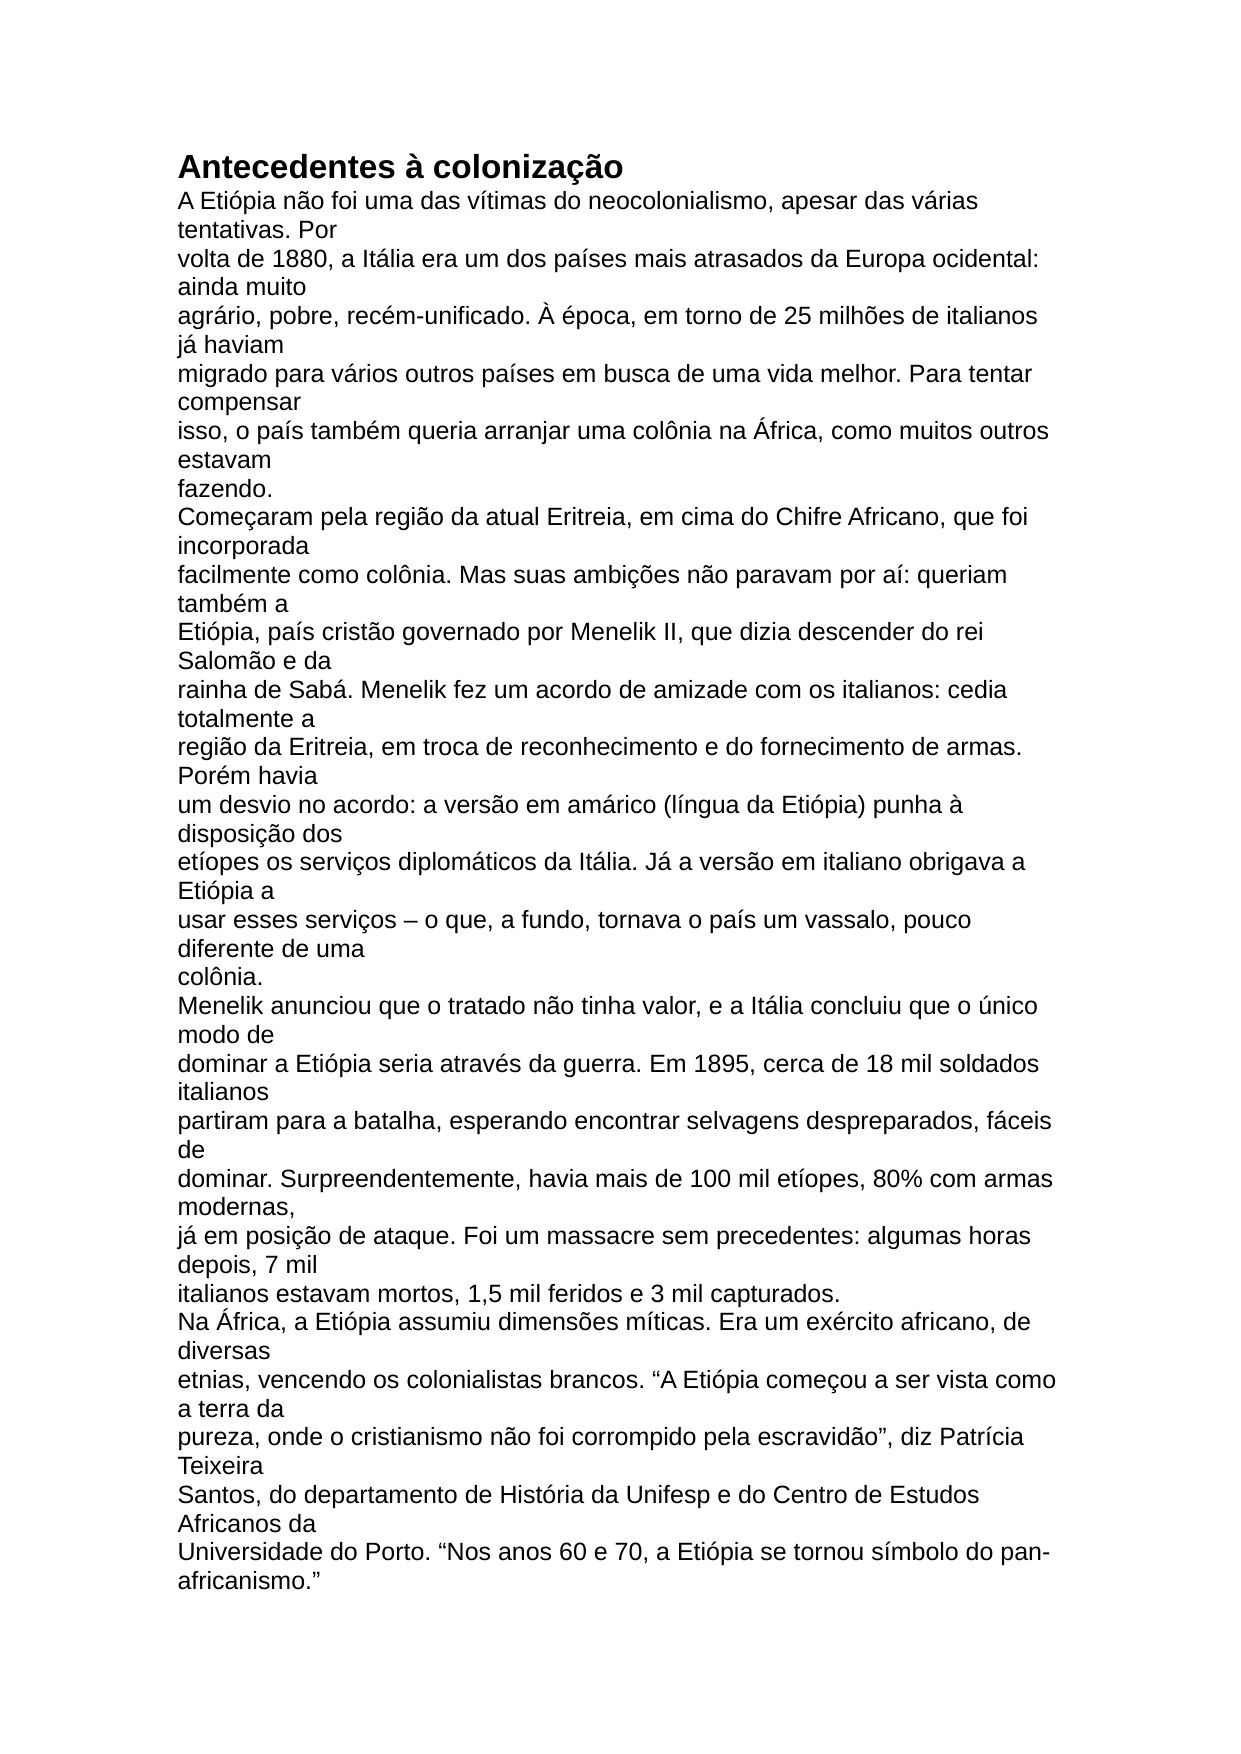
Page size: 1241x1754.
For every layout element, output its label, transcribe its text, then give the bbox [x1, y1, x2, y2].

text rainha de Sabá. Menelik fez um acordo de amizade com os italianos: cedia totalmente a [177, 675, 1063, 732]
text um desvio no acordo: a versão em amárico (língua da Etiópia) punha à disposição dos [177, 790, 1063, 847]
text italianos estavam mortos, 1,5 mil feridos e 3 mil capturados. [177, 1278, 1063, 1307]
text fazendo. [177, 473, 1063, 502]
text região da Eritreia, em troca de reconhecimento e do fornecimento de armas. Porém havia [177, 732, 1063, 790]
text usar esses serviços – o que, a fundo, tornava o país um vassalo, pouco diferente de uma [177, 905, 1063, 962]
text já em posição de ataque. Foi um massacre sem precedentes: algumas horas depois, 7 mil [177, 1221, 1063, 1278]
text migrado para vários outros países em busca de uma vida melhor. Para tentar compensar [177, 358, 1063, 416]
text Começaram pela região da atual Eritreia, em cima do Chifre Africano, que foi incorporada [177, 502, 1063, 560]
text pureza, onde o cristianismo não foi corrompido pela escravidão”, diz Patrícia Teixeira [177, 1422, 1063, 1480]
text dominar. Surpreendentemente, havia mais de 100 mil etíopes, 80% com armas modernas, [177, 1163, 1063, 1221]
text Na África, a Etiópia assumiu dimensões míticas. Era um exército africano, de diversas [177, 1307, 1063, 1365]
text agrário, pobre, recém-unificado. À época, em torno de 25 milhões de italianos já haviam [177, 301, 1063, 358]
text A Etiópia não foi uma das vítimas do neocolonialismo, apesar das várias tentativas. Por [177, 186, 1063, 243]
text facilmente como colônia. Mas suas ambições não paravam por aí: queriam também a [177, 560, 1063, 617]
text isso, o país também queria arranjar uma colônia na África, como muitos outros estavam [177, 416, 1063, 473]
text volta de 1880, a Itália era um dos países mais atrasados da Europa ocidental: ainda muito [177, 243, 1063, 301]
text africanismo.” [177, 1566, 1063, 1595]
text etíopes os serviços diplomáticos da Itália. Já a versão em italiano obrigava a Etiópia a [177, 847, 1063, 905]
text Menelik anunciou que o tratado não tinha valor, e a Itália concluiu que o único modo de [177, 991, 1063, 1048]
text Universidade do Porto. “Nos anos 60 e 70, a Etiópia se tornou símbolo do pan- [177, 1537, 1063, 1566]
text dominar a Etiópia seria através da guerra. Em 1895, cerca de 18 mil soldados italianos [177, 1048, 1063, 1106]
subtitle Antecedentes à colonização [177, 148, 1063, 186]
text Santos, do departamento de História da Unifesp e do Centro de Estudos Africanos da [177, 1480, 1063, 1537]
text etnias, vencendo os colonialistas brancos. “A Etiópia começou a ser vista como a terra da [177, 1365, 1063, 1422]
text partiram para a batalha, esperando encontrar selvagens despreparados, fáceis de [177, 1106, 1063, 1163]
text colônia. [177, 962, 1063, 991]
text Etiópia, país cristão governado por Menelik II, que dizia descender do rei Salomão e da [177, 617, 1063, 675]
